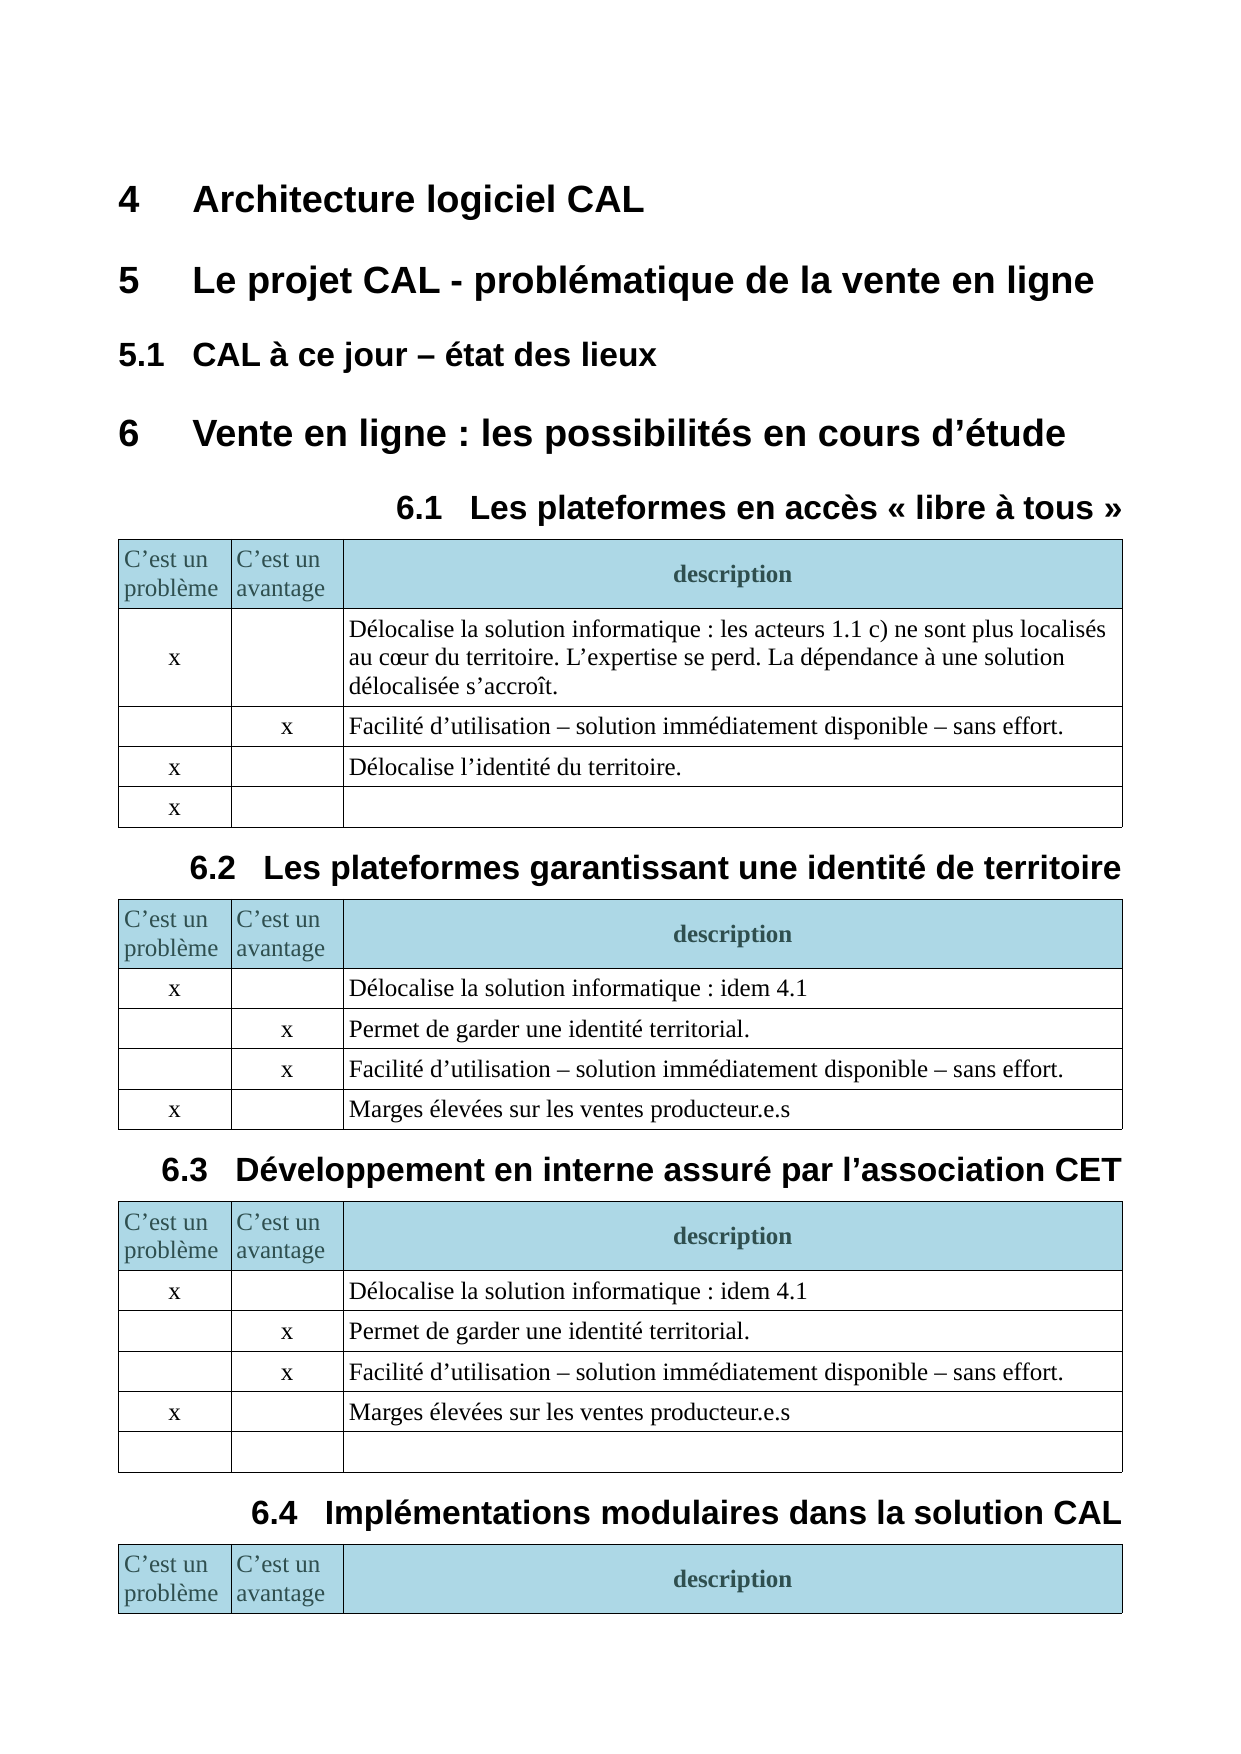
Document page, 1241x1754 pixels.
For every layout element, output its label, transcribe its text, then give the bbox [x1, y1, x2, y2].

table_header C’est un avantage [232, 1545, 343, 1613]
table_cell [119, 1311, 231, 1351]
table_cell [232, 609, 343, 706]
table_cell Délocalise la solution informatique : idem 4.1 [344, 969, 1122, 1008]
subtitle Les plateformes garantissant une identité de territoire [118, 847, 1122, 886]
table_header C’est un problème [119, 1545, 231, 1613]
table_header description [344, 1202, 1122, 1270]
table_header C’est un problème [119, 540, 231, 608]
table_header description [344, 900, 1122, 968]
table_cell [344, 787, 1122, 827]
table_cell x [232, 1311, 343, 1351]
table_cell [232, 969, 343, 1008]
table_header description [344, 1545, 1122, 1613]
table_cell x [119, 969, 231, 1008]
table_cell [232, 1432, 343, 1472]
table_cell [232, 747, 343, 786]
table_cell Permet de garder une identité territorial. [344, 1311, 1122, 1351]
table_cell [232, 1090, 343, 1129]
table_cell Marges élevées sur les ventes producteur.e.s [344, 1090, 1122, 1129]
table_cell x [119, 787, 231, 827]
table_cell x [119, 747, 231, 786]
table_cell [232, 1271, 343, 1310]
table_cell [232, 1392, 343, 1431]
table_cell [119, 1009, 231, 1048]
table_cell Facilité d’utilisation – solution immédiatement disponible – sans effort. [344, 1049, 1122, 1089]
table_cell [119, 707, 231, 746]
subtitle Architecture logiciel CAL [118, 176, 1122, 220]
table_cell x [232, 1009, 343, 1048]
subtitle Les plateformes en accès « libre à tous » [118, 488, 1122, 526]
subtitle CAL à ce jour – état des lieux [118, 334, 1122, 373]
table_cell Permet de garder une identité territorial. [344, 1009, 1122, 1048]
table_cell Marges élevées sur les ventes producteur.e.s [344, 1392, 1122, 1431]
table_cell [119, 1352, 231, 1391]
table_header C’est un problème [119, 1202, 231, 1270]
table_cell x [119, 1090, 231, 1129]
table_cell Délocalise l’identité du territoire. [344, 747, 1122, 786]
table_cell [119, 1432, 231, 1472]
table_header C’est un problème [119, 900, 231, 968]
table_header description [344, 540, 1122, 608]
table_cell Facilité d’utilisation – solution immédiatement disponible – sans effort. [344, 707, 1122, 746]
subtitle Vente en ligne : les possibilités en cours d’étude [118, 411, 1122, 454]
table_cell x [232, 1049, 343, 1089]
subtitle Le projet CAL - problématique de la vente en ligne [118, 257, 1122, 301]
table_header C’est un avantage [232, 900, 343, 968]
table_cell x [119, 609, 231, 706]
table_cell [344, 1432, 1122, 1472]
table_cell x [119, 1271, 231, 1310]
table_cell [232, 787, 343, 827]
table_cell Facilité d’utilisation – solution immédiatement disponible – sans effort. [344, 1352, 1122, 1391]
table_header C’est un avantage [232, 540, 343, 608]
table_cell Délocalise la solution informatique : les acteurs 1.1 c) ne sont plus localisés au cœur du territoire. L’expertise se perd. La dépendance à une solution délocalisée s’accroît. [344, 609, 1122, 706]
table_cell [119, 1049, 231, 1089]
table_cell x [232, 707, 343, 746]
subtitle Développement en interne assuré par l’association CET [118, 1150, 1122, 1188]
table_cell x [232, 1352, 343, 1391]
table_cell x [119, 1392, 231, 1431]
table_cell Délocalise la solution informatique : idem 4.1 [344, 1271, 1122, 1310]
table_header C’est un avantage [232, 1202, 343, 1270]
subtitle Implémentations modulaires dans la solution CAL [118, 1493, 1122, 1531]
